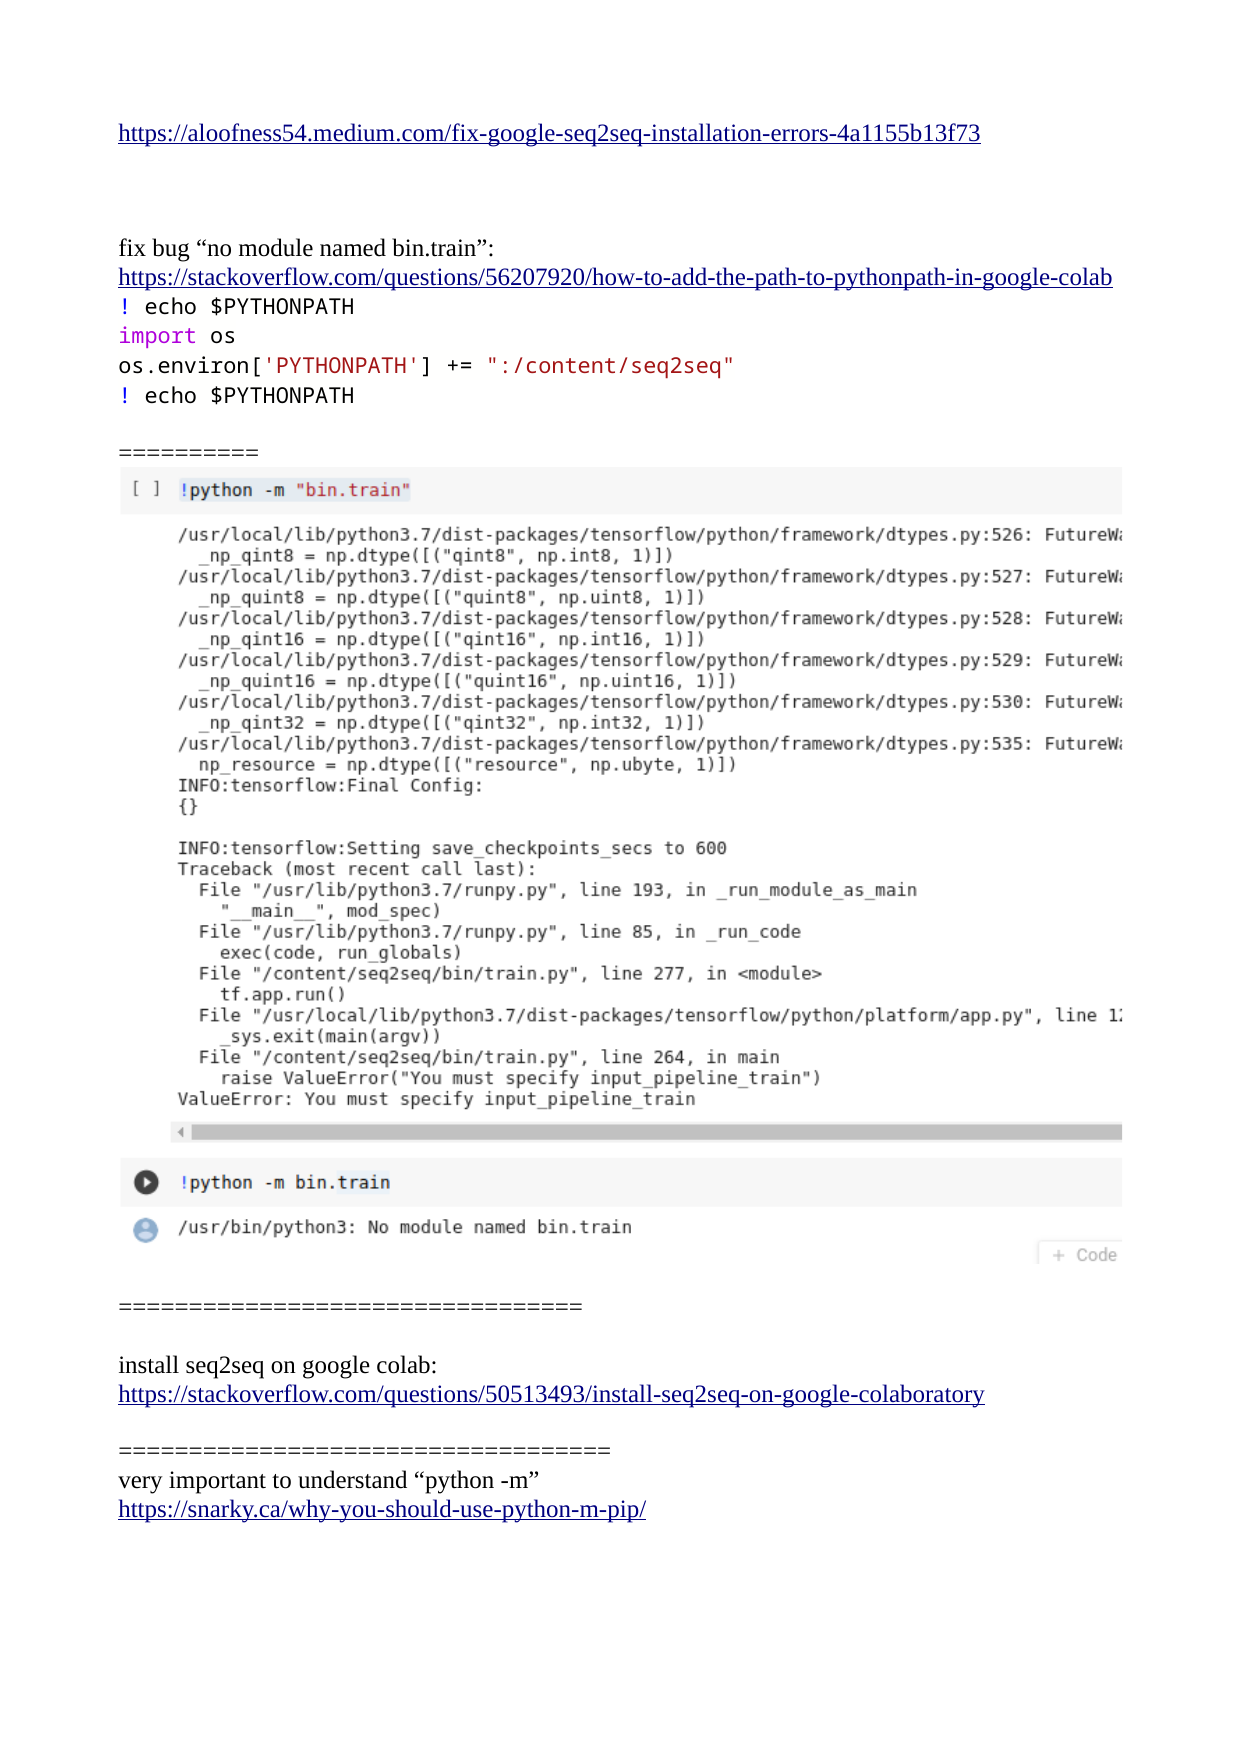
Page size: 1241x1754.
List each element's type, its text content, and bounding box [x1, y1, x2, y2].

text very important to understand “python -m” [118, 1465, 1122, 1494]
text install seq2seq on google colab: [118, 1350, 1122, 1379]
text fix bug “no module named bin.train”: [118, 233, 1122, 262]
text ! echo $PYTHONPATH [118, 380, 1122, 410]
text ! echo $PYTHONPATH [118, 291, 1122, 320]
text ================================= [118, 1292, 1122, 1321]
text https://snarky.ca/why-you-should-use-python-m-pip/ [118, 1494, 1122, 1522]
text https://stackoverflow.com/questions/56207920/how-to-add-the-path-to-pythonpath-in-google-colab [118, 262, 1122, 291]
text ========== [118, 438, 1122, 467]
text =================================== [118, 1436, 1122, 1465]
text https://stackoverflow.com/questions/50513493/install-seq2seq-on-google-colaboratory [118, 1379, 1122, 1407]
text os.environ['PYTHONPATH'] += ":/content/seq2seq" [118, 350, 1122, 380]
text import os [118, 320, 1122, 350]
picture [118, 467, 1123, 1264]
text https://aloofness54.medium.com/fix-google-seq2seq-installation-errors-4a1155b13f73 [118, 118, 1122, 147]
